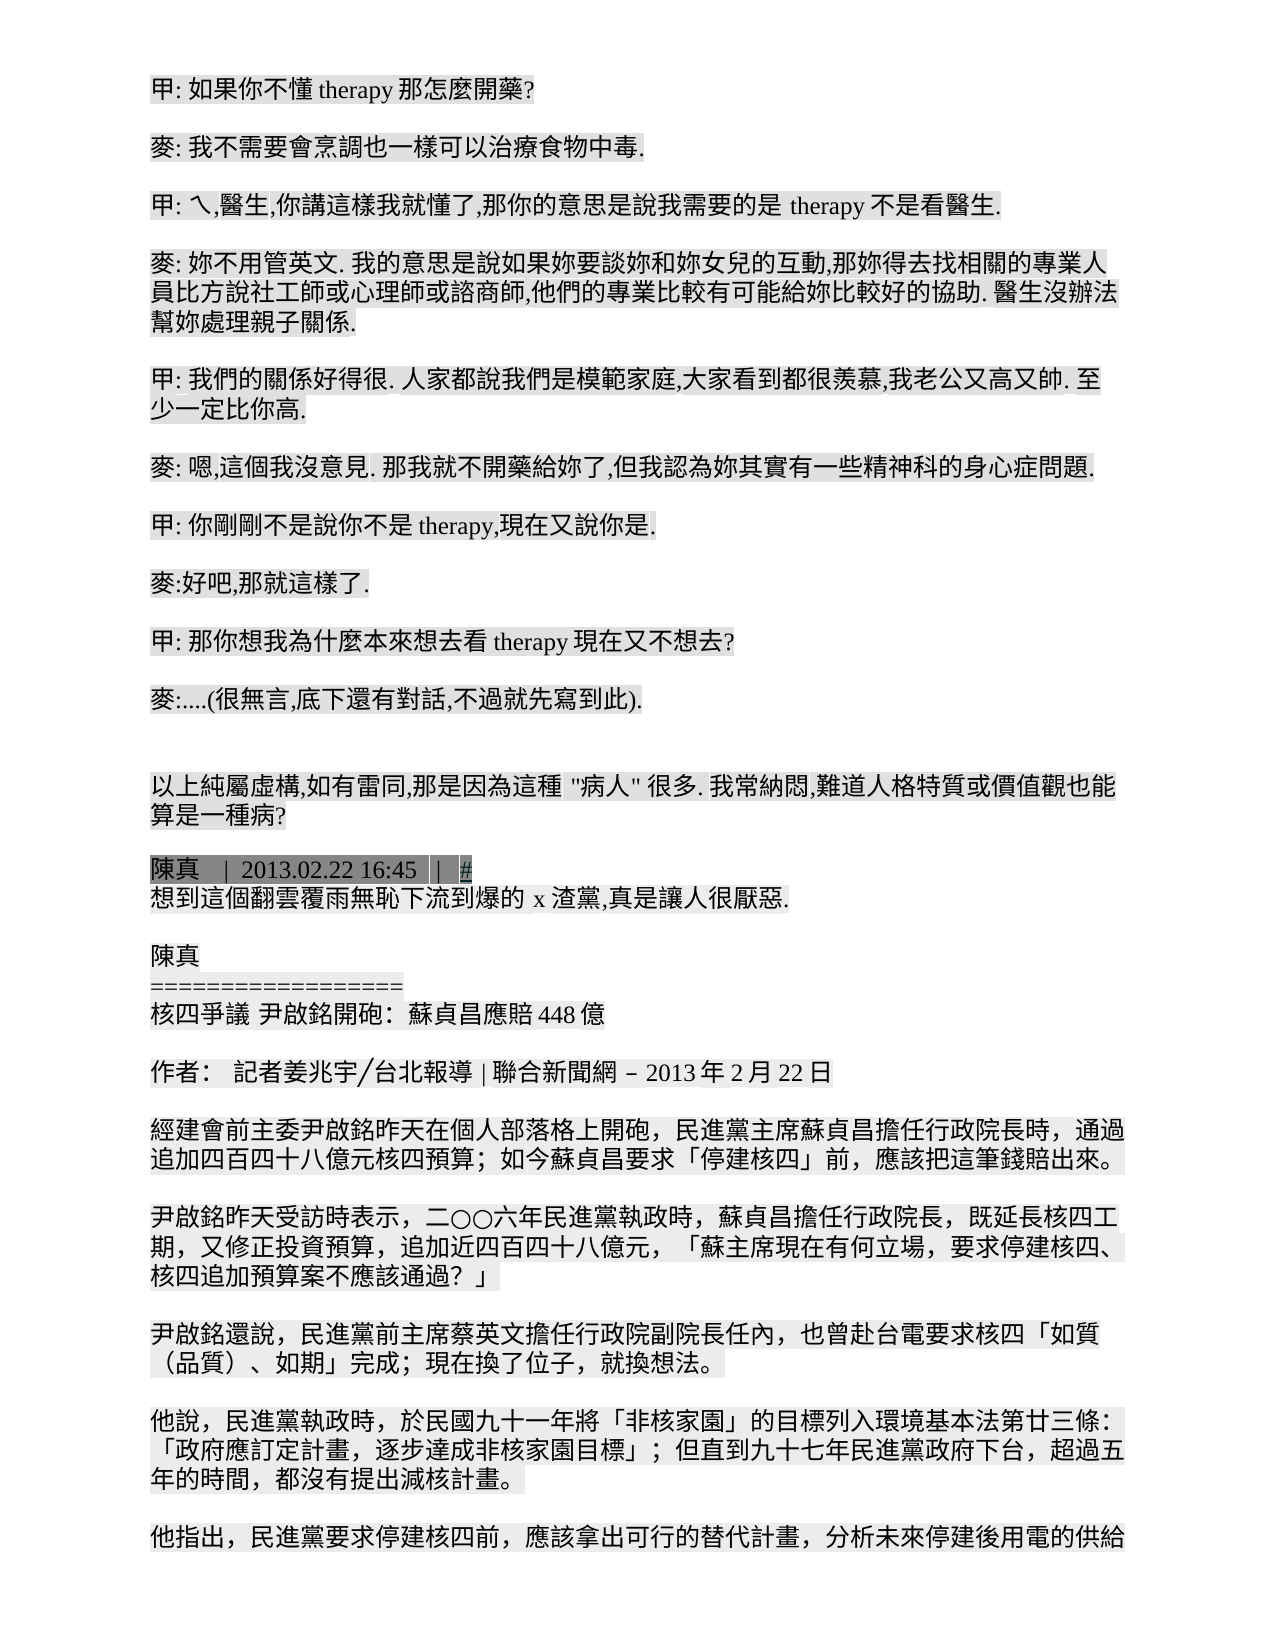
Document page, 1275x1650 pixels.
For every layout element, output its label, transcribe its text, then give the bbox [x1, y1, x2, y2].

text 陳真 | 2013.02.22 16:45 | # [150, 855, 1125, 884]
text 想到這個翻雲覆雨無恥下流到爆的 x 渣黨,真是讓人很厭惡. 陳真 ================== 核四爭議 尹啟銘開砲：蘇貞昌應賠448億 作者： 記者姜兆宇╱台北報導 | 聯合新聞網 – 2013年2月22日 經建會前主委尹啟銘昨天在個人部落格上開砲，民進黨主席蘇貞昌擔任行政院長時，通過追加四百四十八億元核四預算；如今蘇貞昌要求「停建核四」前，應該把這筆錢賠出來。 尹啟銘昨天受訪時表示，二○○六年民進黨執政時，蘇貞昌擔任行政院長，既延長核四工期，又修正投資預算，追加近四百四十八億元，「蘇主席現在有何立場，要求停建核四、核四追加預算案不應該通過？」 尹啟銘還說，民進黨前主席蔡英文擔任行政院副院長任內，也曾赴台電要求核四「如質（品質）、如期」完成；現在換了位子，就換想法。 他說，民進黨執政時，於民國九十一年將「非核家園」的目標列入環境基本法第廿三條：「政府應訂定計畫，逐步達成非核家園目標」；但直到九十七年民進黨政府下台，超過五年的時間，都沒有提出減核計畫。 他指出，民進黨要求停建核四前，應該拿出可行的替代計畫，分析未來停建後用電的供給 [150, 884, 1125, 1552]
text 甲: 如果你不懂therapy那怎麼開藥? 麥: 我不需要會烹調也一樣可以治療食物中毒. 甲: ㄟ,醫生,你講這樣我就懂了,那你的意思是說我需要的是 therapy不是看醫生. 麥: 妳不用管英文. 我的意思是說如果妳要談妳和妳女兒的互動,那妳得去找相關的專業人員比方說社工師或心理師或諮商師,他們的專業比較有可能給妳比較好的協助. 醫生沒辦法幫妳處理親子關係. 甲: 我們的關係好得很. 人家都說我們是模範家庭,大家看到都很羨慕,我老公又高又帥. 至少一定比你高. 麥: 嗯,這個我沒意見. 那我就不開藥給妳了,但我認為妳其實有一些精神科的身心症問題. 甲: 你剛剛不是說你不是therapy,現在又說你是. 麥:好吧,那就這樣了. 甲: 那你想我為什麼本來想去看therapy現在又不想去? 麥:....(很無言,底下還有對話,不過就先寫到此). 以上純屬虛構,如有雷同,那是因為這種 "病人" 很多. 我常納悶,難道人格特質或價值觀也能算是一種病? [150, 75, 1125, 830]
